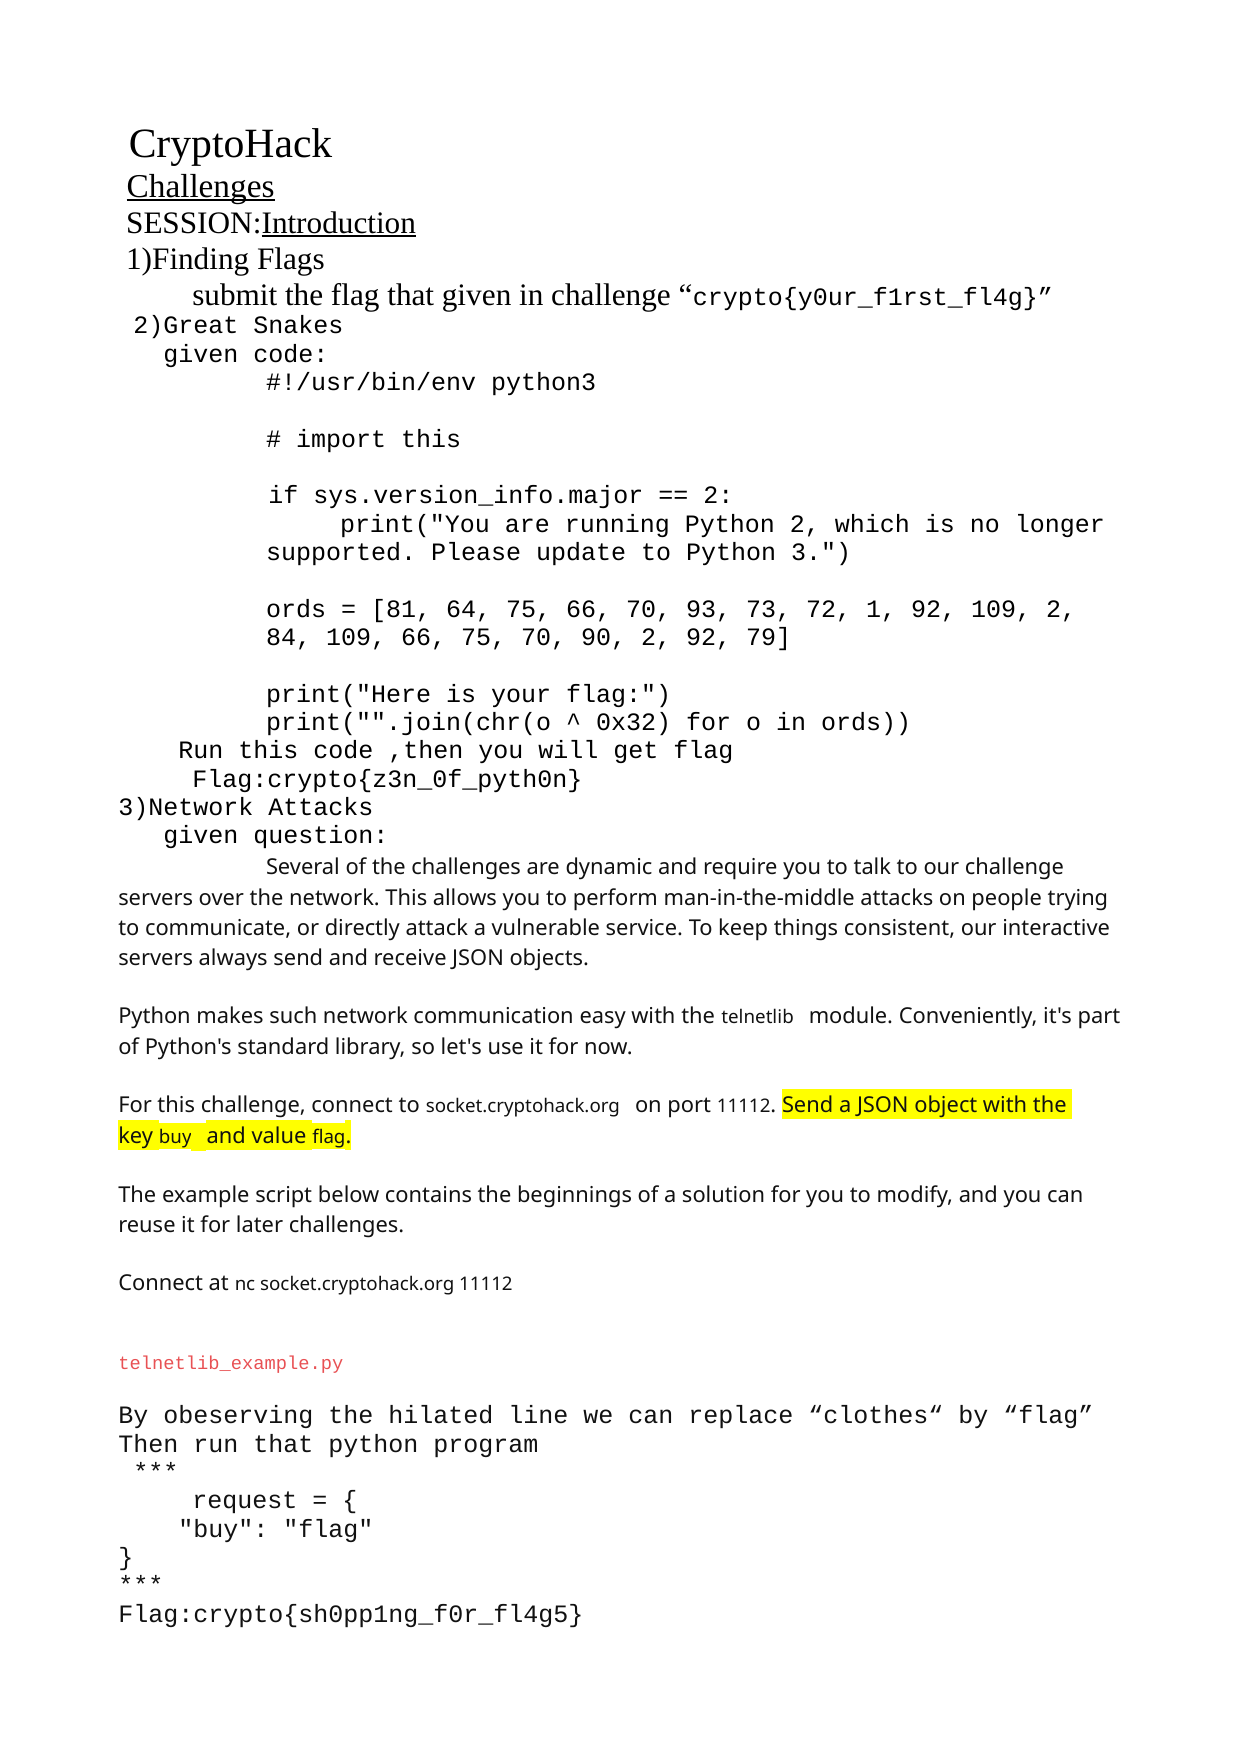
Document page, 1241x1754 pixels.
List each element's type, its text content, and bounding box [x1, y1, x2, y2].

text ords = [81, 64, 75, 66, 70, 93, 73, 72, 1, 92, 109, 2, 84, 109, 66, 75, 70, 90, 2, 92, 79] [118, 596, 1122, 653]
text submit the flag that given in challenge “crypto{y0ur_f1rst_fl4g}” [118, 276, 1122, 313]
text Then run that python program [118, 1431, 1122, 1460]
text given question: [118, 823, 1122, 851]
text SESSION:Introduction [118, 204, 1122, 240]
text CryptoHack [118, 118, 1122, 166]
text "buy": "flag" [118, 1516, 1122, 1545]
text if sys.version_info.major == 2: [118, 483, 1122, 511]
text 1)Finding Flags [118, 240, 1122, 276]
text 2)Great Snakes [118, 313, 1122, 341]
text *** [118, 1573, 1122, 1601]
text # import this [118, 426, 1122, 454]
text Run this code ,then you will get flag [118, 738, 1122, 766]
text Flag:crypto{z3n_0f_pyth0n} [118, 766, 1122, 794]
text print("You are running Python 2, which is no longer supported. Please update to Python 3.") [118, 511, 1122, 568]
text request = { [118, 1488, 1122, 1516]
text By obeserving the hilated line we can replace “clothes“ by “flag” [118, 1403, 1122, 1431]
text } [118, 1545, 1122, 1573]
text #!/usr/bin/env python3 [118, 369, 1122, 398]
text *** [118, 1460, 1122, 1488]
text print("Here is your flag:") [118, 681, 1122, 709]
text print("".join(chr(o ^ 0x32) for o in ords)) [118, 709, 1122, 738]
text telnetlib_example.py [118, 1353, 1122, 1375]
text 3)Network Attacks [118, 794, 1122, 823]
text Challenges [118, 166, 1122, 204]
text Flag:crypto{sh0pp1ng_f0r_fl4g5} [118, 1601, 1122, 1630]
text Several of the challenges are dynamic and require you to talk to our challenge servers over the network. This allows you to perform man-in-the-middle attacks on people trying to communicate, or directly attack a vulnerable service. To keep things consistent, our interactive servers always send and receive JSON objects. Python makes such network communication easy with the telnetlib module. Conveniently, it's part of Python's standard library, so let's use it for now. For this challenge, connect to socket.cryptohack.org on port 11112. Send a JSON object with the key buy and value flag. The example script below contains the beginnings of a solution for you to modify, and you can reuse it for later challenges. Connect at nc socket.cryptohack.org 11112 [118, 851, 1122, 1297]
text given code: [118, 341, 1122, 369]
